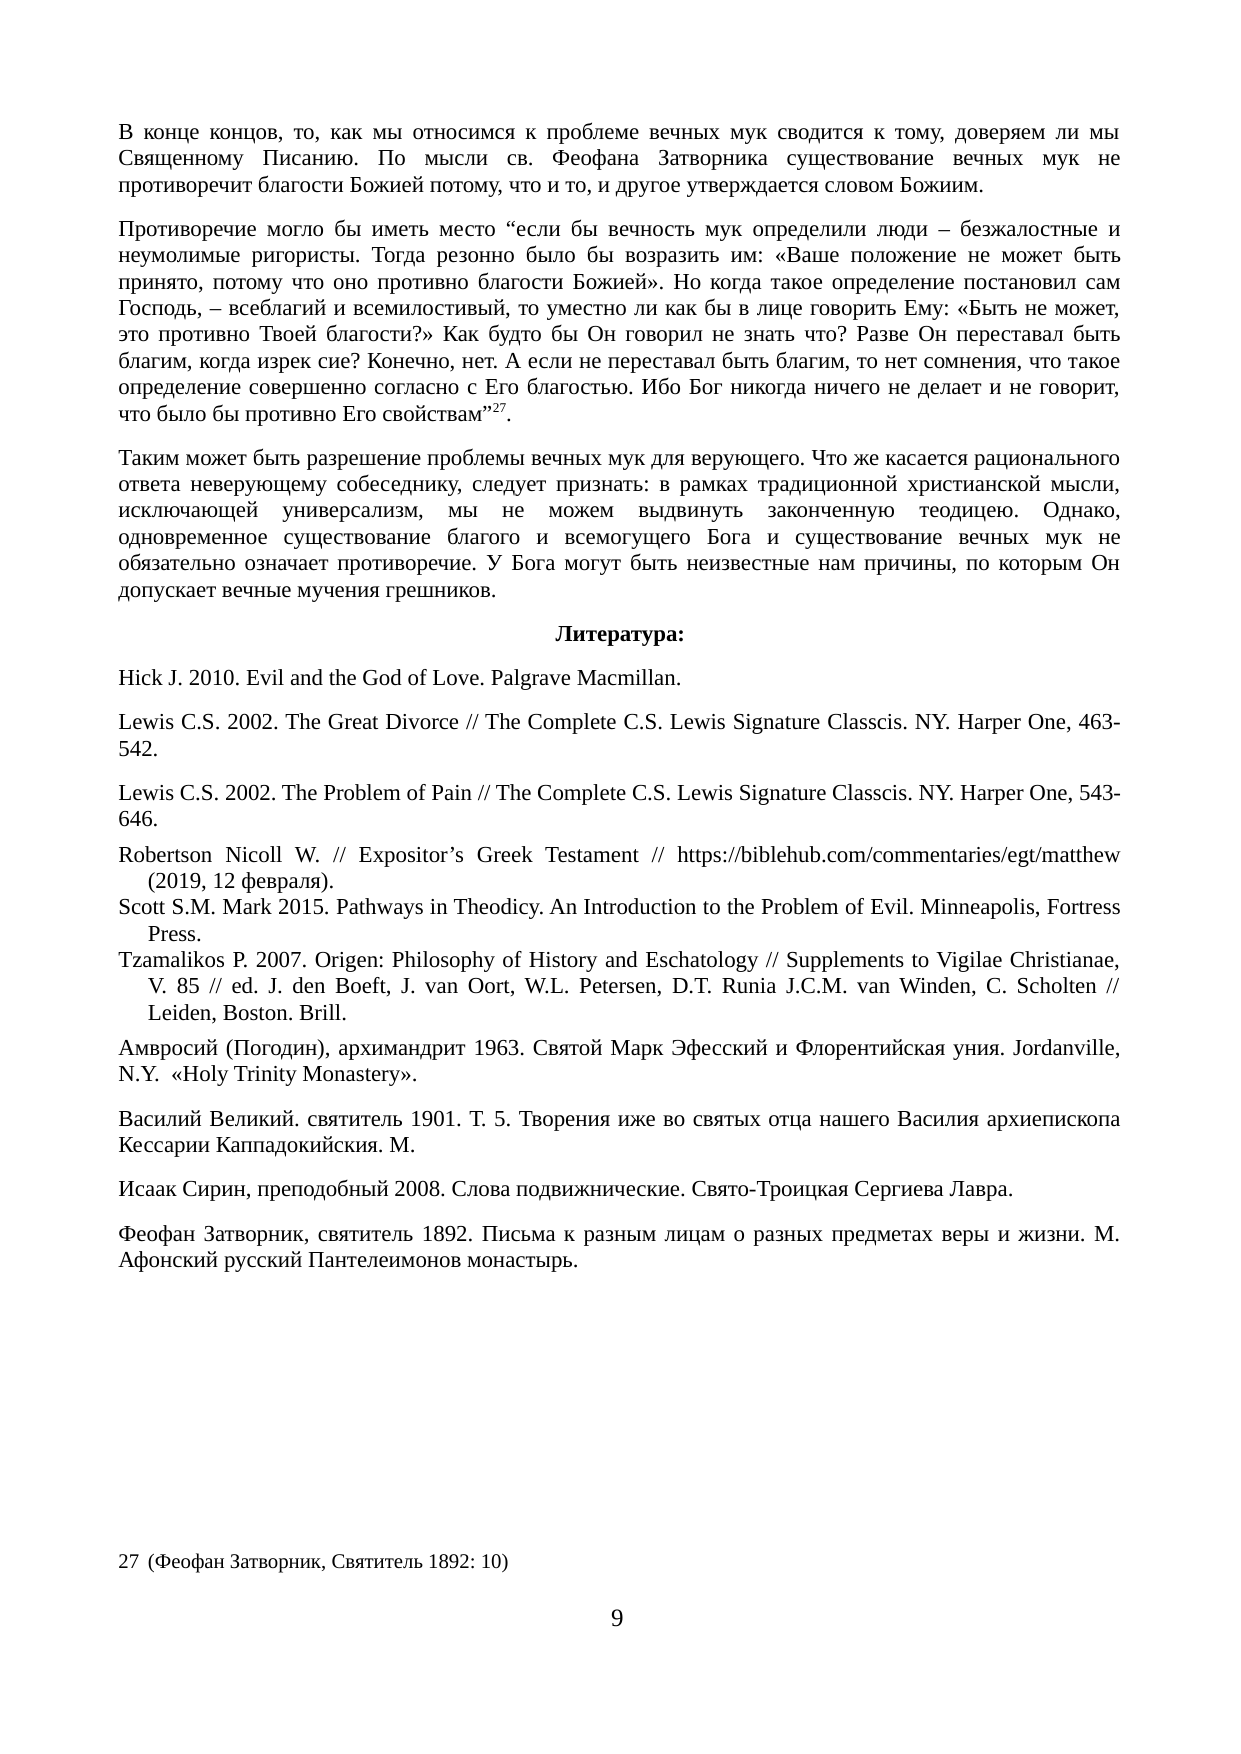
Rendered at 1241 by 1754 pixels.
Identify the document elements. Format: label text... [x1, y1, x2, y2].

text Амвросий (Погодин), архимандрит 1963. Святой Марк Эфесский и Флорентийская уния. Jordanville, N.Y. «Holy Trinity Monastery». [118, 1034, 1122, 1087]
text Исаак Сирин, преподобный 2008. Слова подвижнические. Свято-Троицкая Сергиева Лавра. [118, 1175, 1122, 1202]
text Robertson Nicoll W. // Expositor’s Greek Testament // https://biblehub.com/commentaries/egt/matthew (2019, 12 февраля). [118, 841, 1122, 893]
text Tzamalikos P. 2007. Origen: Philosophy of History and Eschatology // Supplements to Vigilae Christianae, V. 85 // ed. J. den Boeft, J. van Oort, W.L. Petersen, D.T. Runia J.C.M. van Winden, C. Scholten // Leiden, Boston. Brill. [118, 946, 1122, 1025]
text (Феофан Затворник, Святитель 1892: 10) [118, 1549, 1122, 1573]
text Противоречие могло бы иметь место “если бы вечность мук определили люди – безжалостные и неумолимые ригористы. Тогда резонно было бы возразить им: «Ваше положение не может быть принято, потому что оно противно благости Божией». Но когда такое определение постановил сам Господь, – всеблагий и всемилостивый, то уместно ли как бы в лице говорить Ему: «Быть не может, это противно Твоей благости?» Как будто бы Он говорил не знать что? Разве Он переставал быть благим, когда изрек сие? Конечно, нет. А если не переставал быть благим, то нет сомнения, что такое определение совершенно согласно с Его благостью. Ибо Бог никогда ничего не делает и не говорит, что было бы противно Его свойствам”. [118, 215, 1122, 426]
text Hick J. 2010. Evil and the God of Love. Palgrave Macmillan. [118, 664, 1122, 691]
text В конце концов, то, как мы относимся к проблеме вечных мук сводится к тому, доверяем ли мы Священному Писанию. По мысли св. Феофана Затворника существование вечных мук не противоречит благости Божией потому, что и то, и другое утверждается словом Божиим. [118, 118, 1122, 197]
text Василий Великий. святитель 1901. Т. 5. Творения иже во святых отца нашего Василия архиепископа Кессарии Каппадокийския. М. [118, 1105, 1122, 1157]
text Литература: [118, 620, 1122, 646]
text Таким может быть разрешение проблемы вечных мук для верующего. Что же касается рационального ответа неверующему собеседнику, следует признать: в рамках традиционной христианской мысли, исключающей универсализм, мы не можем выдвинуть законченную теодицею. Однако, одновременное существование благого и всемогущего Бога и существование вечных мук не обязательно означает противоречие. У Бога могут быть неизвестные нам причины, по которым Он допускает вечные мучения грешников. [118, 444, 1122, 602]
text Scott S.M. Mark 2015. Pathways in Theodicy. An Introduction to the Problem of Evil. Minneapolis, Fortress Press. [118, 893, 1122, 946]
text Феофан Затворник, святитель 1892. Письма к разным лицам о разных предметах веры и жизни. М. Афонский русский Пантелеимонов монастырь. [118, 1220, 1122, 1272]
text Lewis C.S. 2002. The Problem of Pain // The Complete C.S. Lewis Signature Classcis. NY. Harper One, 543-646. [118, 779, 1122, 832]
text Lewis C.S. 2002. The Great Divorce // The Complete C.S. Lewis Signature Classcis. NY. Harper One, 463-542. [118, 708, 1122, 761]
